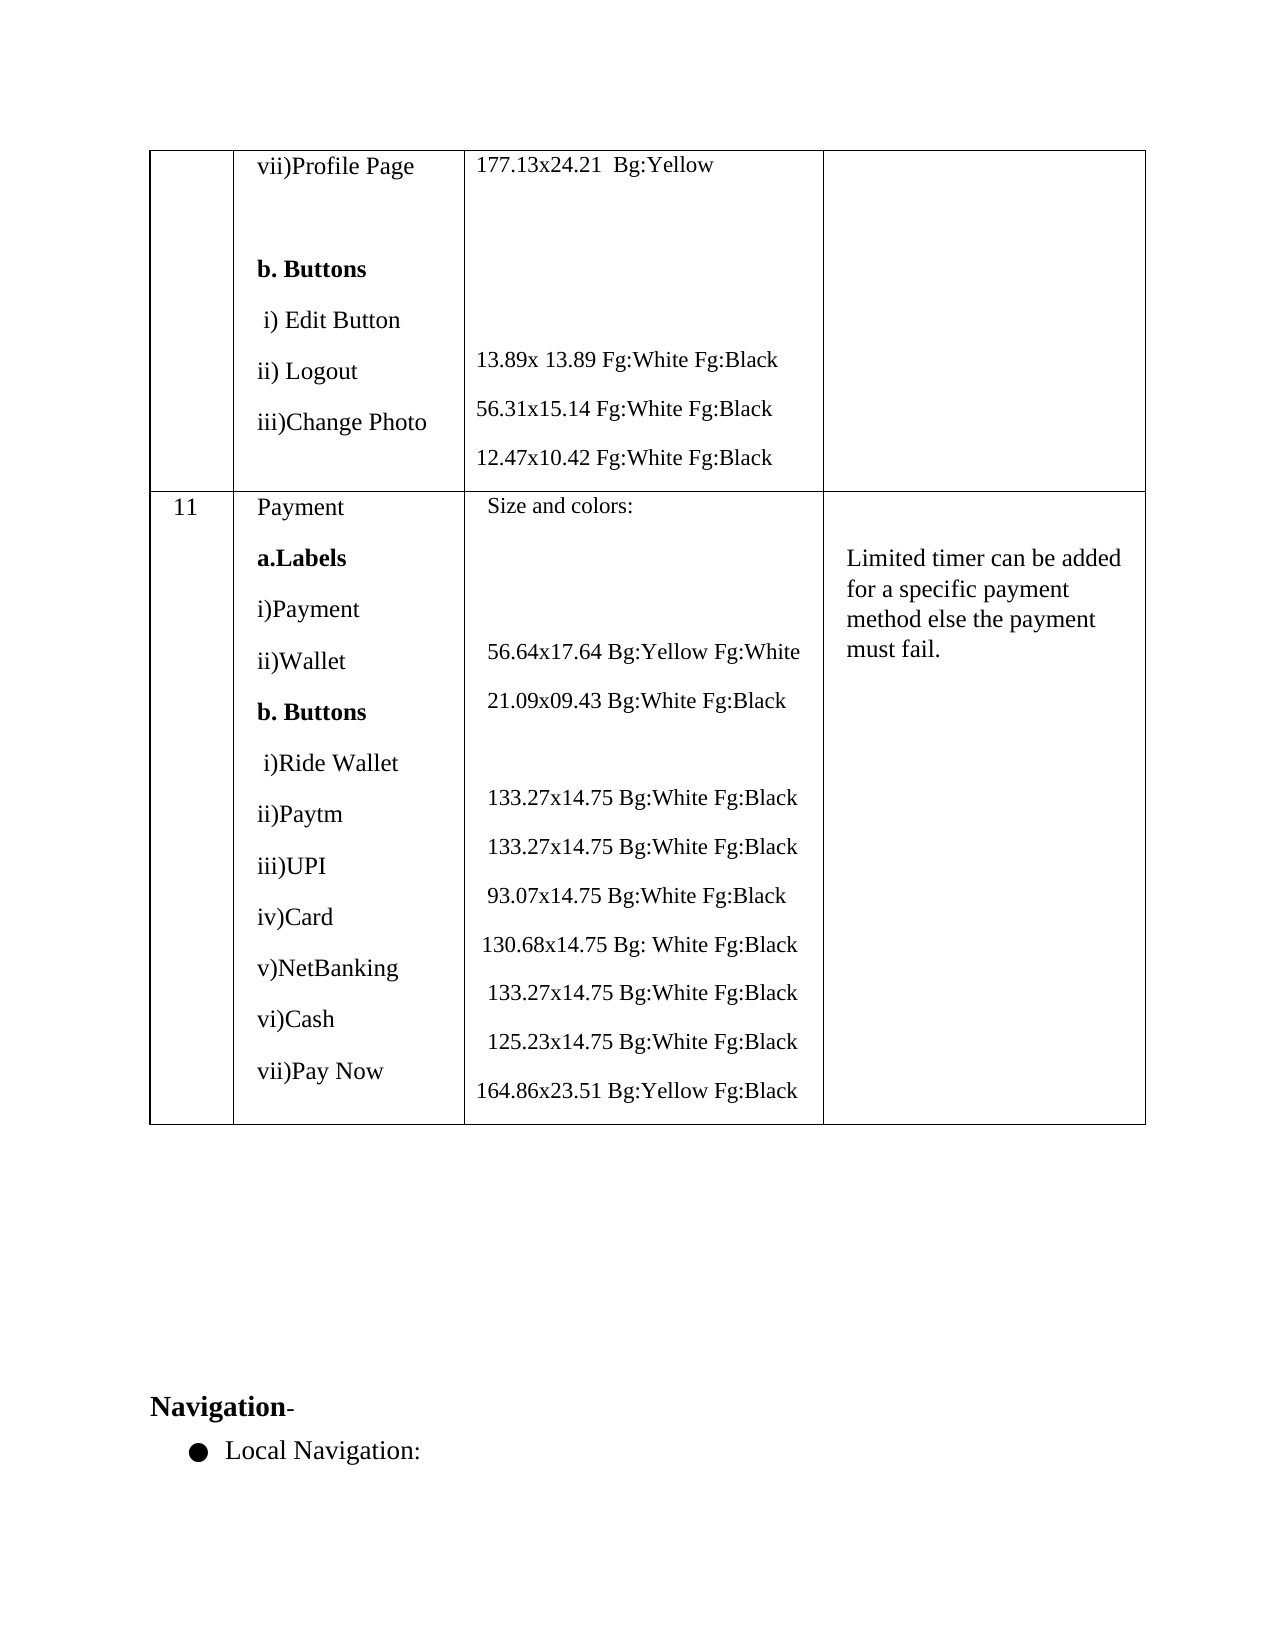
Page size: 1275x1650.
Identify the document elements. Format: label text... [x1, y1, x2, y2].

table_cell Size and colors: 56.64x17.64 Bg:Yellow Fg:White 21.09x09.43 Bg:White Fg:Black 133.27x14.75 Bg:White Fg:Black 133.27x14.75 Bg:White Fg:Black 93.07x14.75 Bg:White Fg:Black 130.68x14.75 Bg: White Fg:Black 133.27x14.75 Bg:White Fg:Black 125.23x14.75 Bg:White Fg:Black 164.86x23.51 Bg:Yellow Fg:Black [465, 492, 823, 1124]
table_cell 177.13x24.21 Bg:Yellow 13.89x 13.89 Fg:White Fg:Black 56.31x15.14 Fg:White Fg:Black 12.47x10.42 Fg:White Fg:Black [465, 151, 823, 491]
list Local Navigation: [187, 1422, 1125, 1473]
table_cell Limited timer can be added for a specific payment method else the payment must fail. [824, 492, 1145, 1124]
table_cell vii)Profile Page b. Buttons i) Edit Button ii) Logout iii)Change Photo [234, 151, 464, 491]
text Navigation- [150, 1389, 1125, 1422]
table_cell Payment a.Labels i)Payment ii)Wallet b. Buttons i)Ride Wallet ii)Paytm iii)UPI iv)Card v)NetBanking vi)Cash vii)Pay Now [234, 492, 464, 1124]
table_cell 11 [151, 492, 233, 1124]
table_cell [151, 151, 233, 491]
table_cell [824, 151, 1145, 491]
